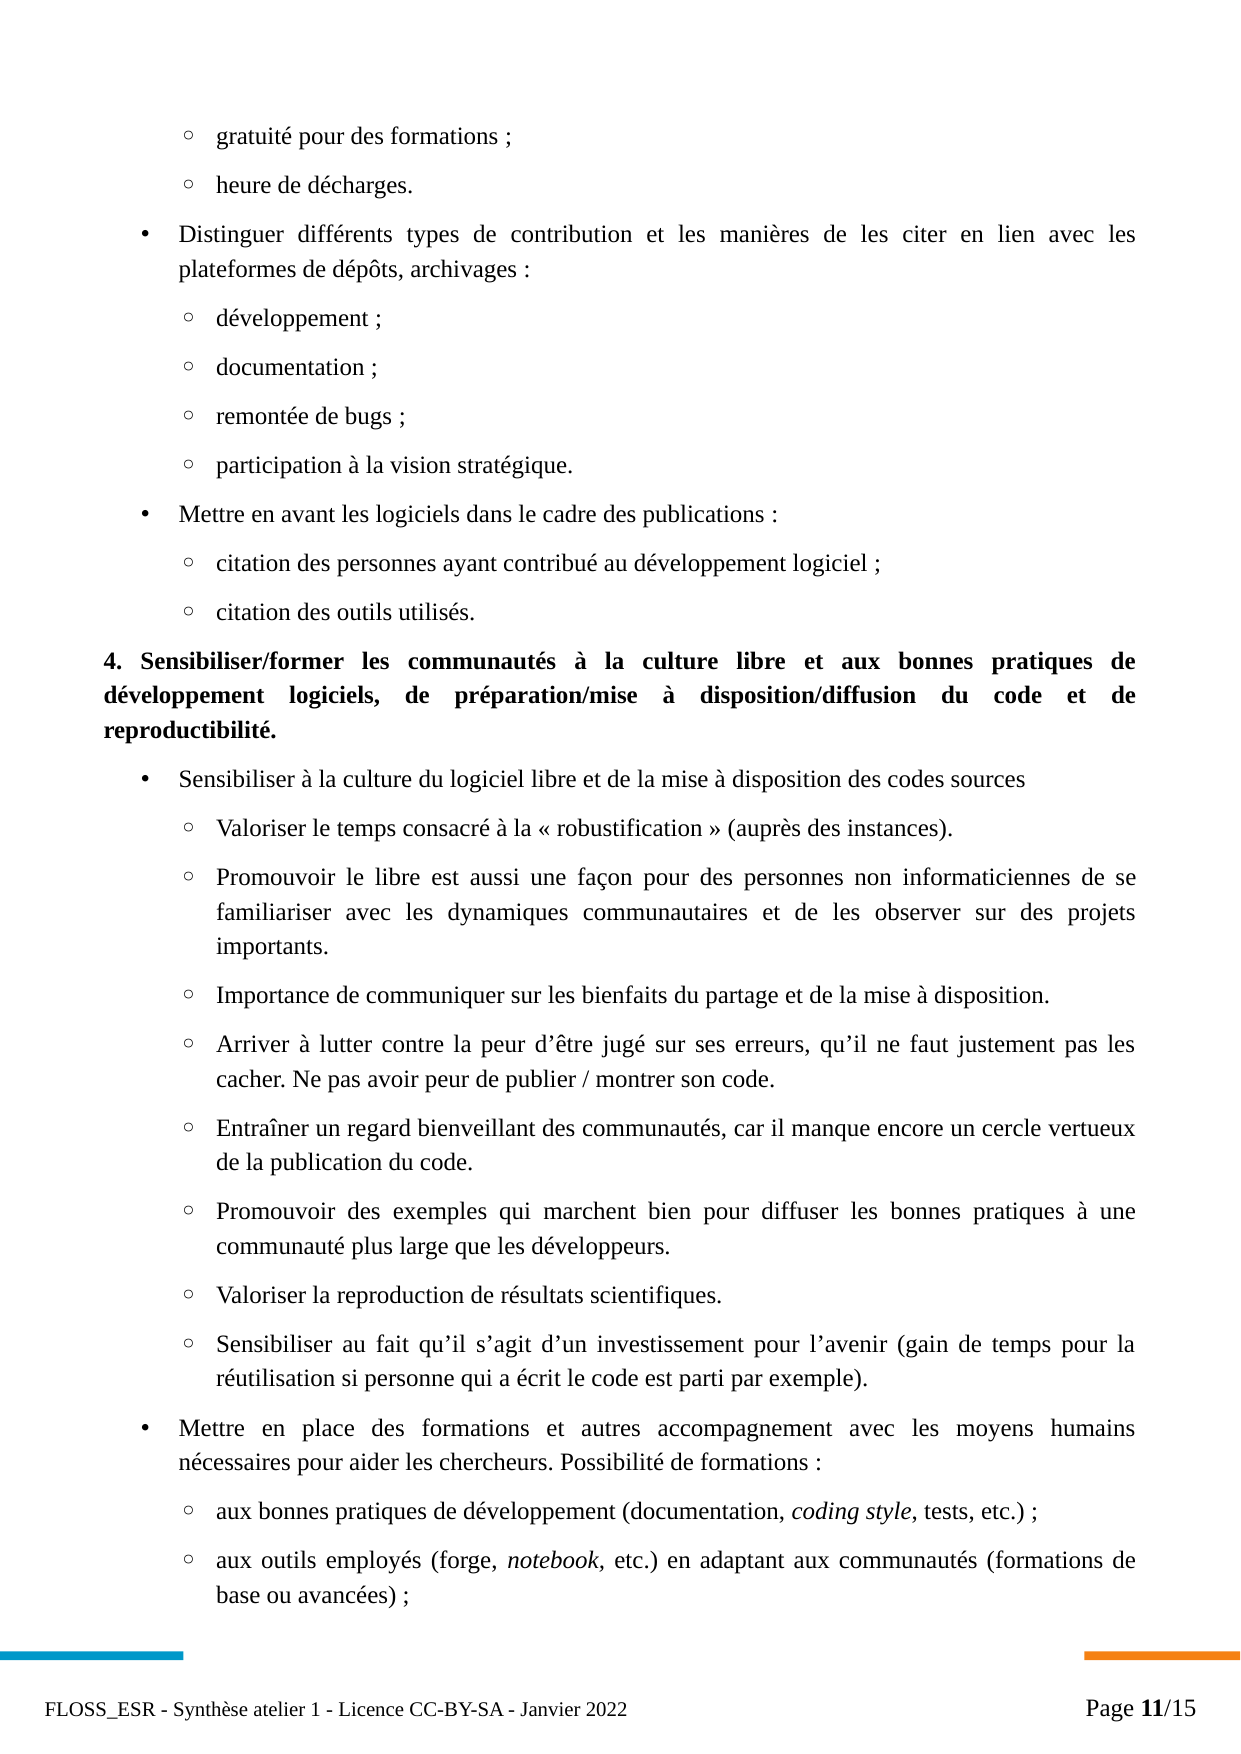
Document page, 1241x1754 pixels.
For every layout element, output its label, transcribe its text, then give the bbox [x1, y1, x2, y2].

list aux outils employés (forge, notebook, etc.) en adaptant aux communautés (formations de base ou avancées) ; [178, 1545, 1137, 1608]
list participation à la vision stratégique. [178, 450, 1137, 479]
list citation des outils utilisés. [178, 597, 1137, 626]
list Importance de communiquer sur les bienfaits du partage et de la mise à disposition. [178, 980, 1137, 1009]
list gratuité pour des formations ; [178, 121, 1137, 150]
list remontée de bugs ; [178, 401, 1137, 429]
list Valoriser le temps consacré à la « robustification » (auprès des instances). [178, 813, 1137, 842]
list Entraîner un regard bienveillant des communautés, car il manque encore un cercle vertueux de la publication du code. [178, 1113, 1137, 1176]
list Sensibiliser au fait qu’il s’agit d’un investissement pour l’avenir (gain de temps pour la réutilisation si personne qui a écrit le code est parti par exemple). [178, 1329, 1137, 1392]
list heure de décharges. [178, 170, 1137, 199]
list Mettre en place des formations et autres accompagnement avec les moyens humains nécessaires pour aider les chercheurs. Possibilité de formations : [141, 1413, 1137, 1476]
list citation des personnes ayant contribué au développement logiciel ; [178, 548, 1137, 577]
list Sensibiliser à la culture du logiciel libre et de la mise à disposition des codes sources [141, 764, 1137, 793]
list Valoriser la reproduction de résultats scientifiques. [178, 1280, 1137, 1309]
list Promouvoir des exemples qui marchent bien pour diffuser les bonnes pratiques à une communauté plus large que les développeurs. [178, 1196, 1137, 1260]
text 4. Sensibiliser/former les communautés à la culture libre et aux bonnes pratiques de développement logiciels, de préparation/mise à disposition/diffusion du code et de reproductibilité. [103, 646, 1137, 744]
list aux bonnes pratiques de développement (documentation, coding style, tests, etc.) ; [178, 1496, 1137, 1525]
list Mettre en avant les logiciels dans le cadre des publications : [141, 499, 1137, 528]
list Arriver à lutter contre la peur d’être jugé sur ses erreurs, qu’il ne faut justement pas les cacher. Ne pas avoir peur de publier / montrer son code. [178, 1029, 1137, 1093]
list documentation ; [178, 352, 1137, 381]
list Promouvoir le libre est aussi une façon pour des personnes non informaticiennes de se familiariser avec les dynamiques communautaires et de les observer sur des projets importants. [178, 862, 1137, 960]
list Distinguer différents types de contribution et les manières de les citer en lien avec les plateformes de dépôts, archivages : [141, 219, 1137, 282]
list développement ; [178, 303, 1137, 331]
